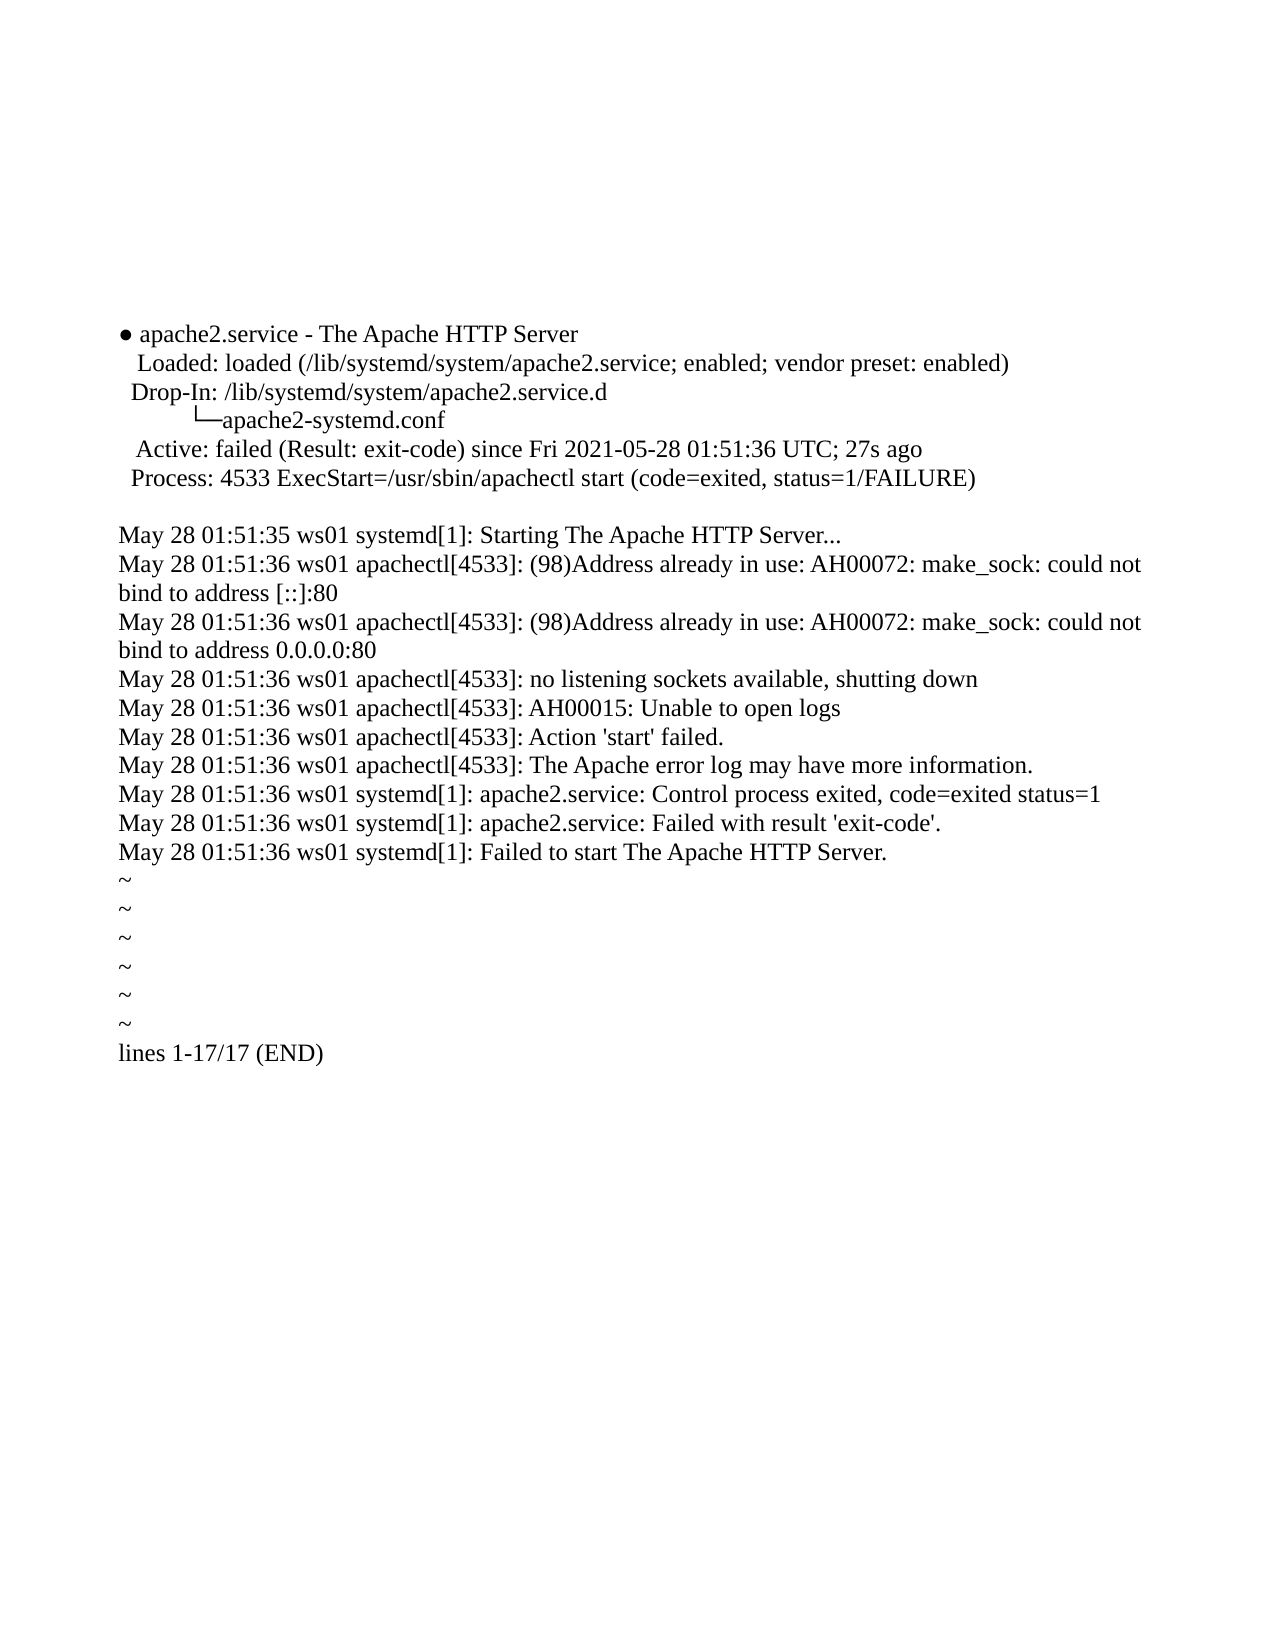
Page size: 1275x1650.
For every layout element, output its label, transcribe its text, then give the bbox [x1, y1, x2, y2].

text ~ [118, 981, 1157, 1009]
text May 28 01:51:36 ws01 systemd[1]: Failed to start The Apache HTTP Server. [118, 837, 1157, 866]
text May 28 01:51:36 ws01 apachectl[4533]: (98)Address already in use: AH00072: make_sock: could not bind to address [::]:80 [118, 549, 1157, 607]
text Drop-In: /lib/systemd/system/apache2.service.d [118, 377, 1157, 406]
text Active: failed (Result: exit-code) since Fri 2021-05-28 01:51:36 UTC; 27s ago [118, 434, 1157, 463]
text May 28 01:51:36 ws01 systemd[1]: apache2.service: Failed with result 'exit-code'. [118, 808, 1157, 837]
text ~ [118, 894, 1157, 923]
text May 28 01:51:36 ws01 systemd[1]: apache2.service: Control process exited, code=exited status=1 [118, 779, 1157, 808]
text May 28 01:51:36 ws01 apachectl[4533]: Action 'start' failed. [118, 722, 1157, 751]
text May 28 01:51:35 ws01 systemd[1]: Starting The Apache HTTP Server... [118, 521, 1157, 549]
text May 28 01:51:36 ws01 apachectl[4533]: AH00015: Unable to open logs [118, 693, 1157, 722]
text Loaded: loaded (/lib/systemd/system/apache2.service; enabled; vendor preset: enabled) [118, 348, 1157, 377]
text ~ [118, 952, 1157, 981]
text ~ [118, 923, 1157, 952]
text ~ [118, 1009, 1157, 1038]
text └─apache2-systemd.conf [118, 406, 1157, 434]
text May 28 01:51:36 ws01 apachectl[4533]: The Apache error log may have more information. [118, 751, 1157, 779]
text May 28 01:51:36 ws01 apachectl[4533]: no listening sockets available, shutting down [118, 664, 1157, 693]
text lines 1-17/17 (END) [118, 1038, 1157, 1067]
text Process: 4533 ExecStart=/usr/sbin/apachectl start (code=exited, status=1/FAILURE) [118, 463, 1157, 492]
text ● apache2.service - The Apache HTTP Server [118, 319, 1157, 348]
text ~ [118, 866, 1157, 894]
text May 28 01:51:36 ws01 apachectl[4533]: (98)Address already in use: AH00072: make_sock: could not bind to address 0.0.0.0:80 [118, 607, 1157, 664]
